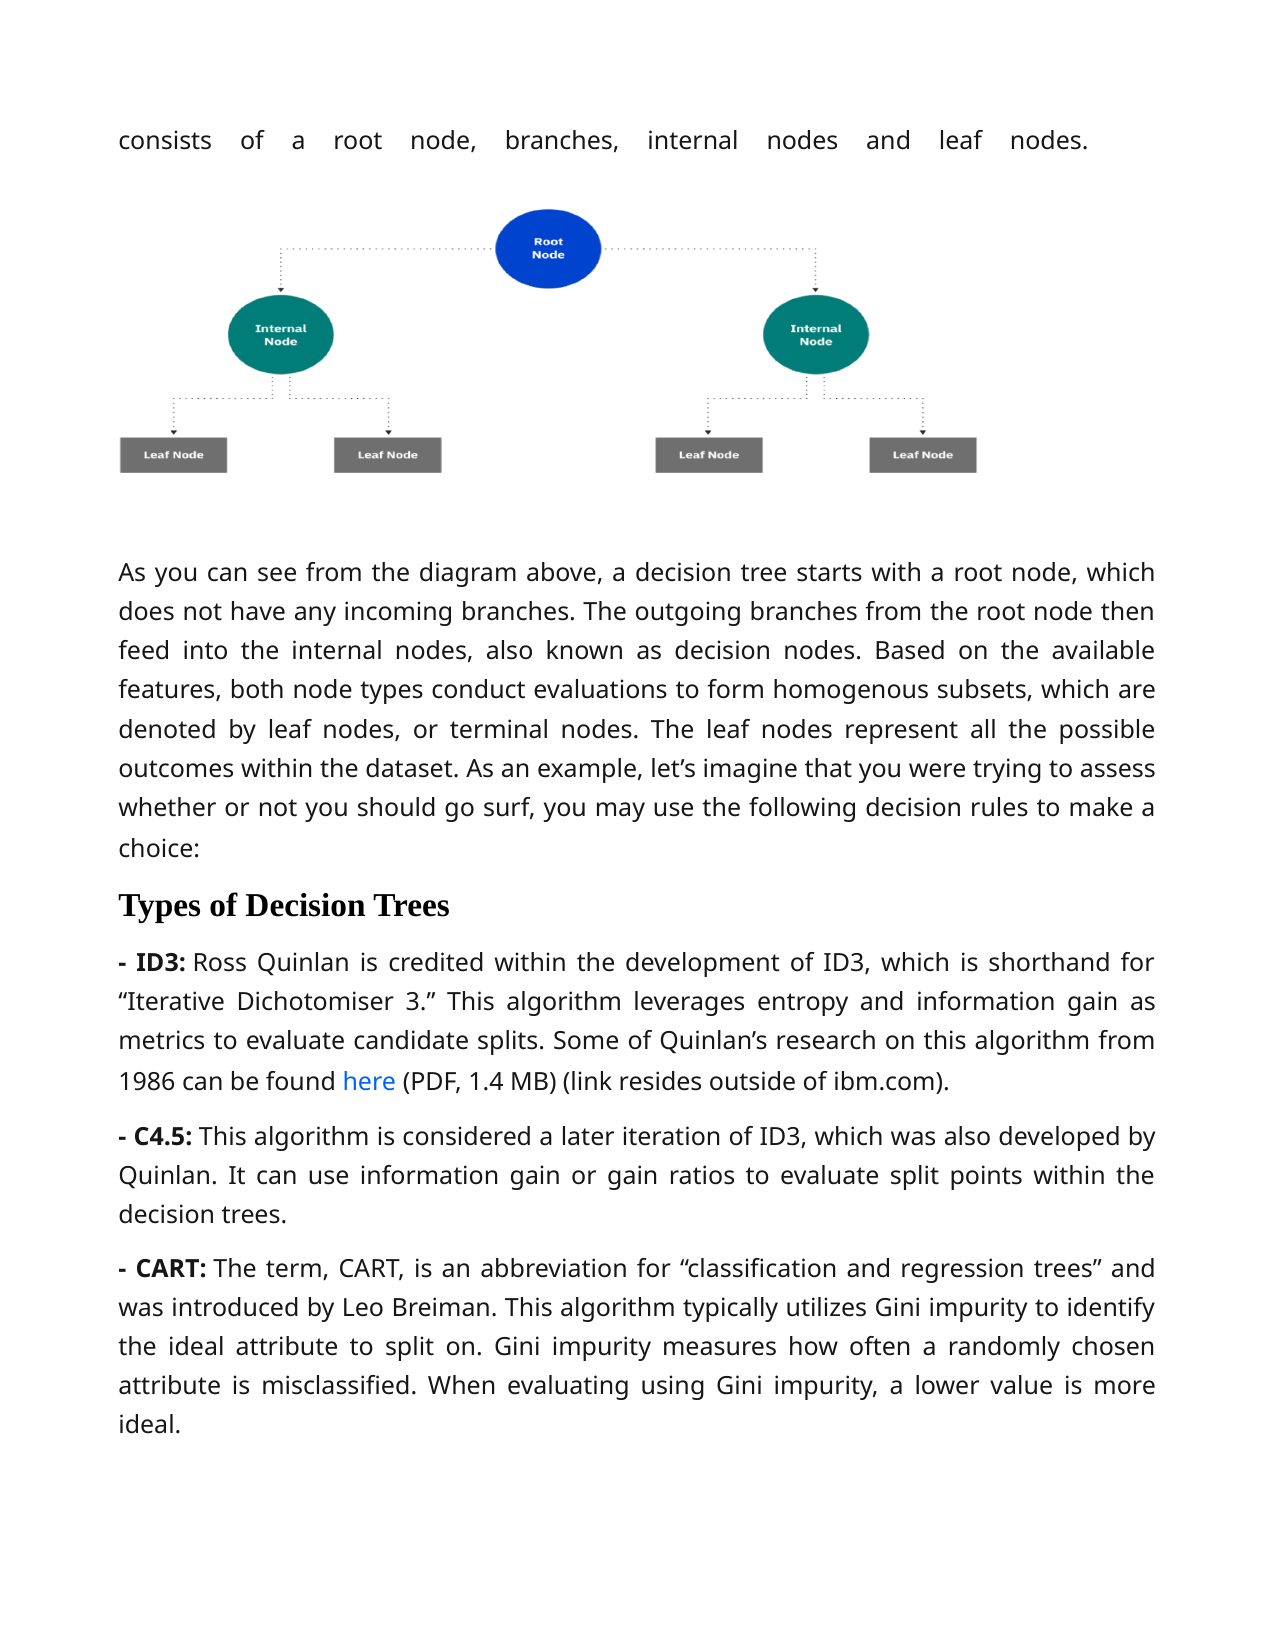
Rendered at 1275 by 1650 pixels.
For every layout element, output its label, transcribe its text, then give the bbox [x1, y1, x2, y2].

text - ID3: Ross Quinlan is credited within the development of ID3, which is shorthand for “Iterative Dichotomiser 3.” This algorithm leverages entropy and information gain as metrics to evaluate candidate splits. Some of Quinlan’s research on this algorithm from 1986 can be found here (PDF, 1.4 MB) (link resides outside of ibm.com). [118, 944, 1157, 1098]
text consists of a root node, branches, internal nodes and leaf nodes. f y insta [118, 118, 1157, 535]
text As you can see from the diagram above, a decision tree starts with a root node, which does not have any incoming branches. The outgoing branches from the root node then feed into the internal nodes, also known as decision nodes. Based on the available features, both node types conduct evaluations to form homogenous subsets, which are denoted by leaf nodes, or terminal nodes. The leaf nodes represent all the possible outcomes within the dataset. As an example, let’s imagine that you were trying to assess whether or not you should go surf, you may use the following decision rules to make a choice: [118, 555, 1157, 865]
text - CART: The term, CART, is an abbreviation for “classification and regression trees” and was introduced by Leo Breiman. This algorithm typically utilizes Gini impurity to identify the ideal attribute to split on. Gini impurity measures how often a randomly chosen attribute is misclassified. When evaluating using Gini impurity, a lower value is more ideal. [118, 1250, 1157, 1441]
text Types of Decision Trees es by sorting them down the tree from the root to some [118, 885, 1157, 924]
text - C4.5: This algorithm is considered a later iteration of ID3, which was also developed by Quinlan. It can use information gain or gain ratios to evaluate split points within the decision trees. [118, 1118, 1157, 1231]
picture [118, 162, 984, 527]
